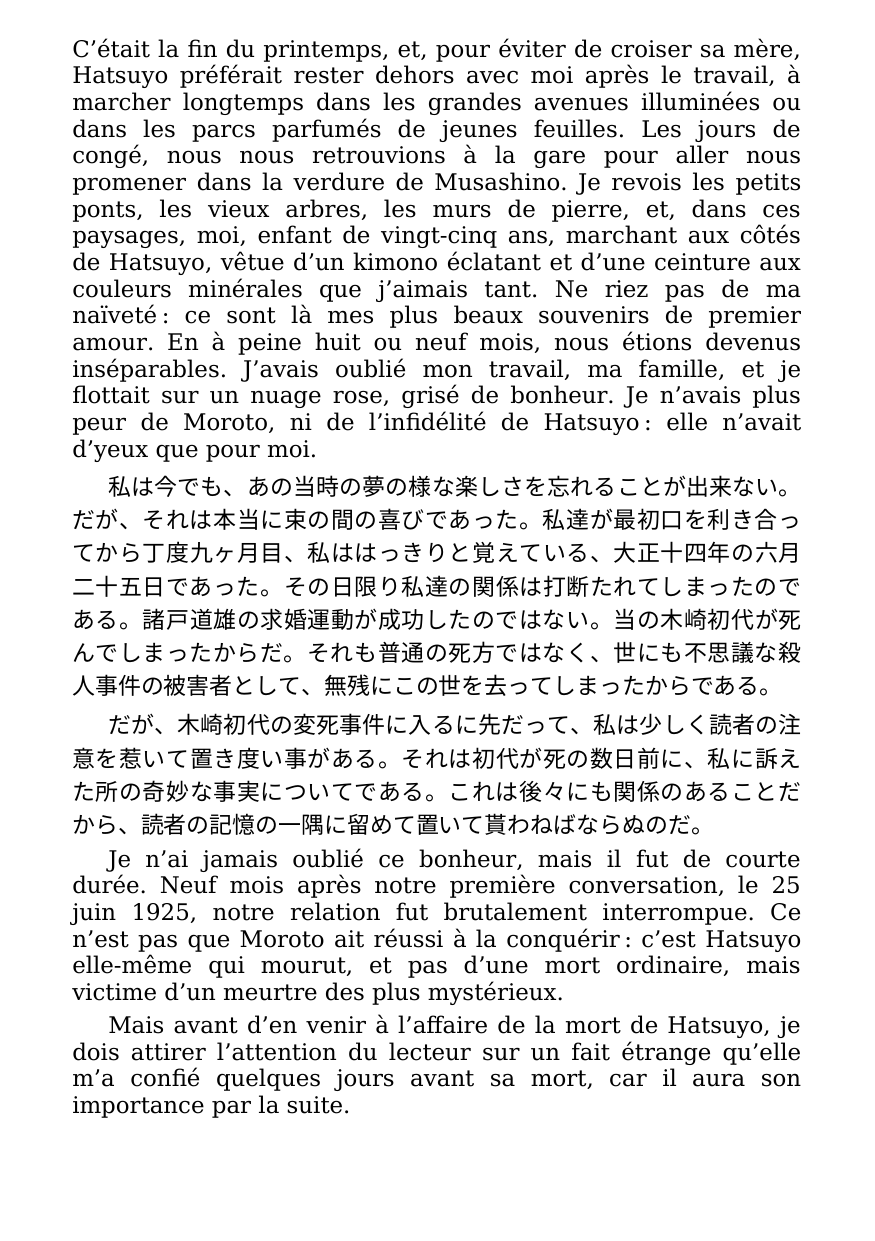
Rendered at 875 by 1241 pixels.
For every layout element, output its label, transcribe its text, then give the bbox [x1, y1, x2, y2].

text 私は今でも、あの当時の夢の様な楽しさを忘れることが出来ない。だが、それは本当に束の間の喜びであった。私達が最初口を利き合ってから丁度九ヶ月目、私ははっきりと覚えている、大正十四年の六月二十五日であった。その日限り私達の関係は打断たれてしまったのである。諸戸道雄の求婚運動が成功したのではない。当の木崎初代が死んでしまったからだ。それも普通の死方ではなく、世にも不思議な殺人事件の被害者として、無残にこの世を去ってしまったからである。 [72, 469, 802, 701]
text Je n’ai jamais oublié ce bonheur, mais il fut de courte durée. Neuf mois après notre première conversation, le 25 juin 1925, notre relation fut brutalement interrompue. Ce n’est pas que Moroto ait réussi à la conquérir : c’est Hatsuyo elle-même qui mourut, et pas d’une mort ordinaire, mais victime d’un meurtre des plus mystérieux. [72, 846, 802, 1006]
text Mais avant d’en venir à l’affaire de la mort de Hatsuyo, je dois attirer l’attention du lecteur sur un fait étrange qu’elle m’a confié quelques jours avant sa mort, car il aura son importance par la suite. [72, 1012, 802, 1119]
text C’était la fin du printemps, et, pour éviter de croiser sa mère, Hatsuyo préférait rester dehors avec moi après le travail, à marcher longtemps dans les grandes avenues illuminées ou dans les parcs parfumés de jeunes feuilles. Les jours de congé, nous nous retrouvions à la gare pour aller nous promener dans la verdure de Musashino. Je revois les petits ponts, les vieux arbres, les murs de pierre, et, dans ces paysages, moi, enfant de vingt-cinq ans, marchant aux côtés de Hatsuyo, vêtue d’un kimono éclatant et d’une ceinture aux couleurs minérales que j’aimais tant. Ne riez pas de ma naïveté : ce sont là mes plus beaux souvenirs de premier amour. En à peine huit ou neuf mois, nous étions devenus inséparables. J’avais oublié mon travail, ma famille, et je flottait sur un nuage rose, grisé de bonheur. Je n’avais plus peur de Moroto, ni de l’infidélité de Hatsuyo : elle n’avait d’yeux que pour moi. [72, 36, 802, 463]
text だが、木崎初代の変死事件に入るに先だって、私は少しく読者の注意を惹いて置き度い事がある。それは初代が死の数日前に、私に訴えた所の奇妙な事実についてである。これは後々にも関係のあることだから、読者の記憶の一隅に留めて置いて貰わねばならぬのだ。 [72, 707, 802, 840]
